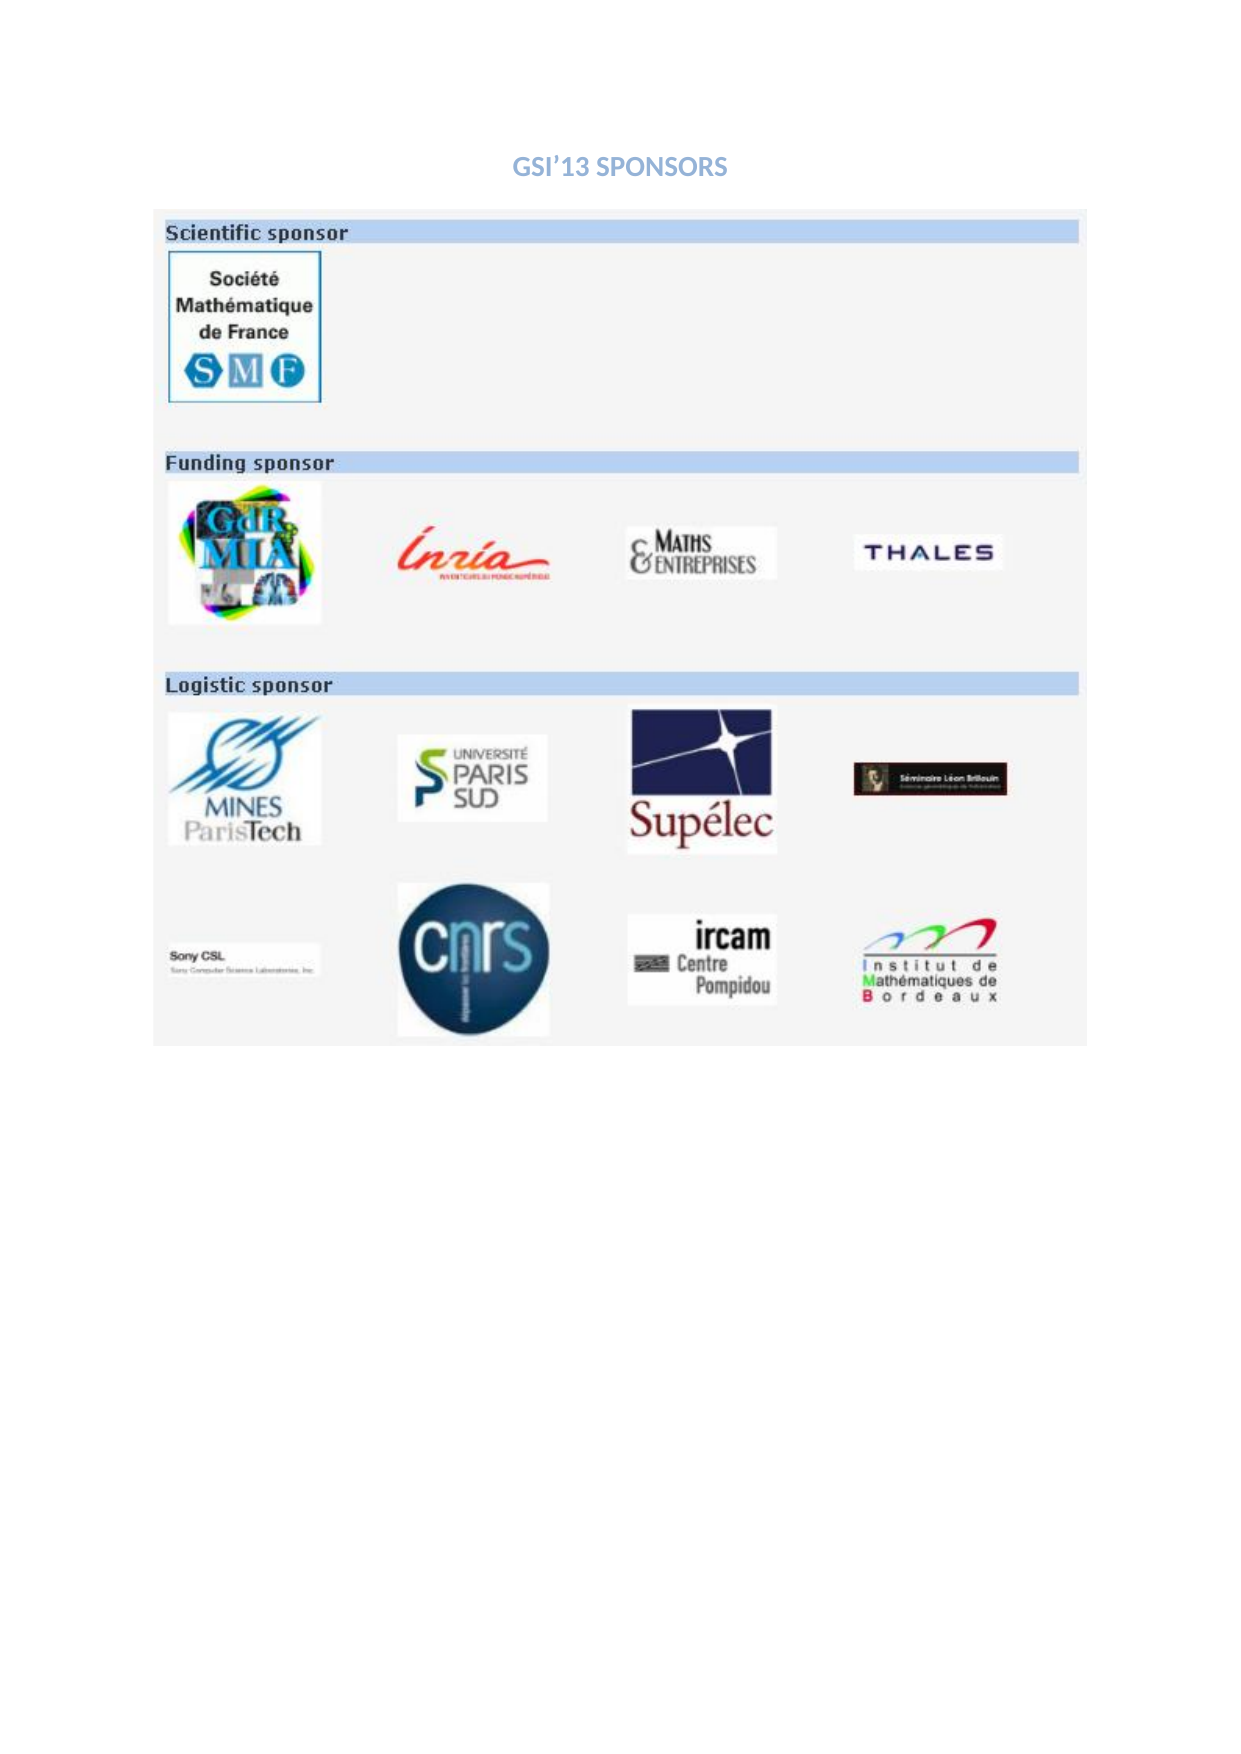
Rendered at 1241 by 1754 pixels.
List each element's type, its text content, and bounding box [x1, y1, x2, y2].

text GSI’13 SPONSORS [148, 148, 1093, 183]
picture [153, 209, 1087, 1046]
